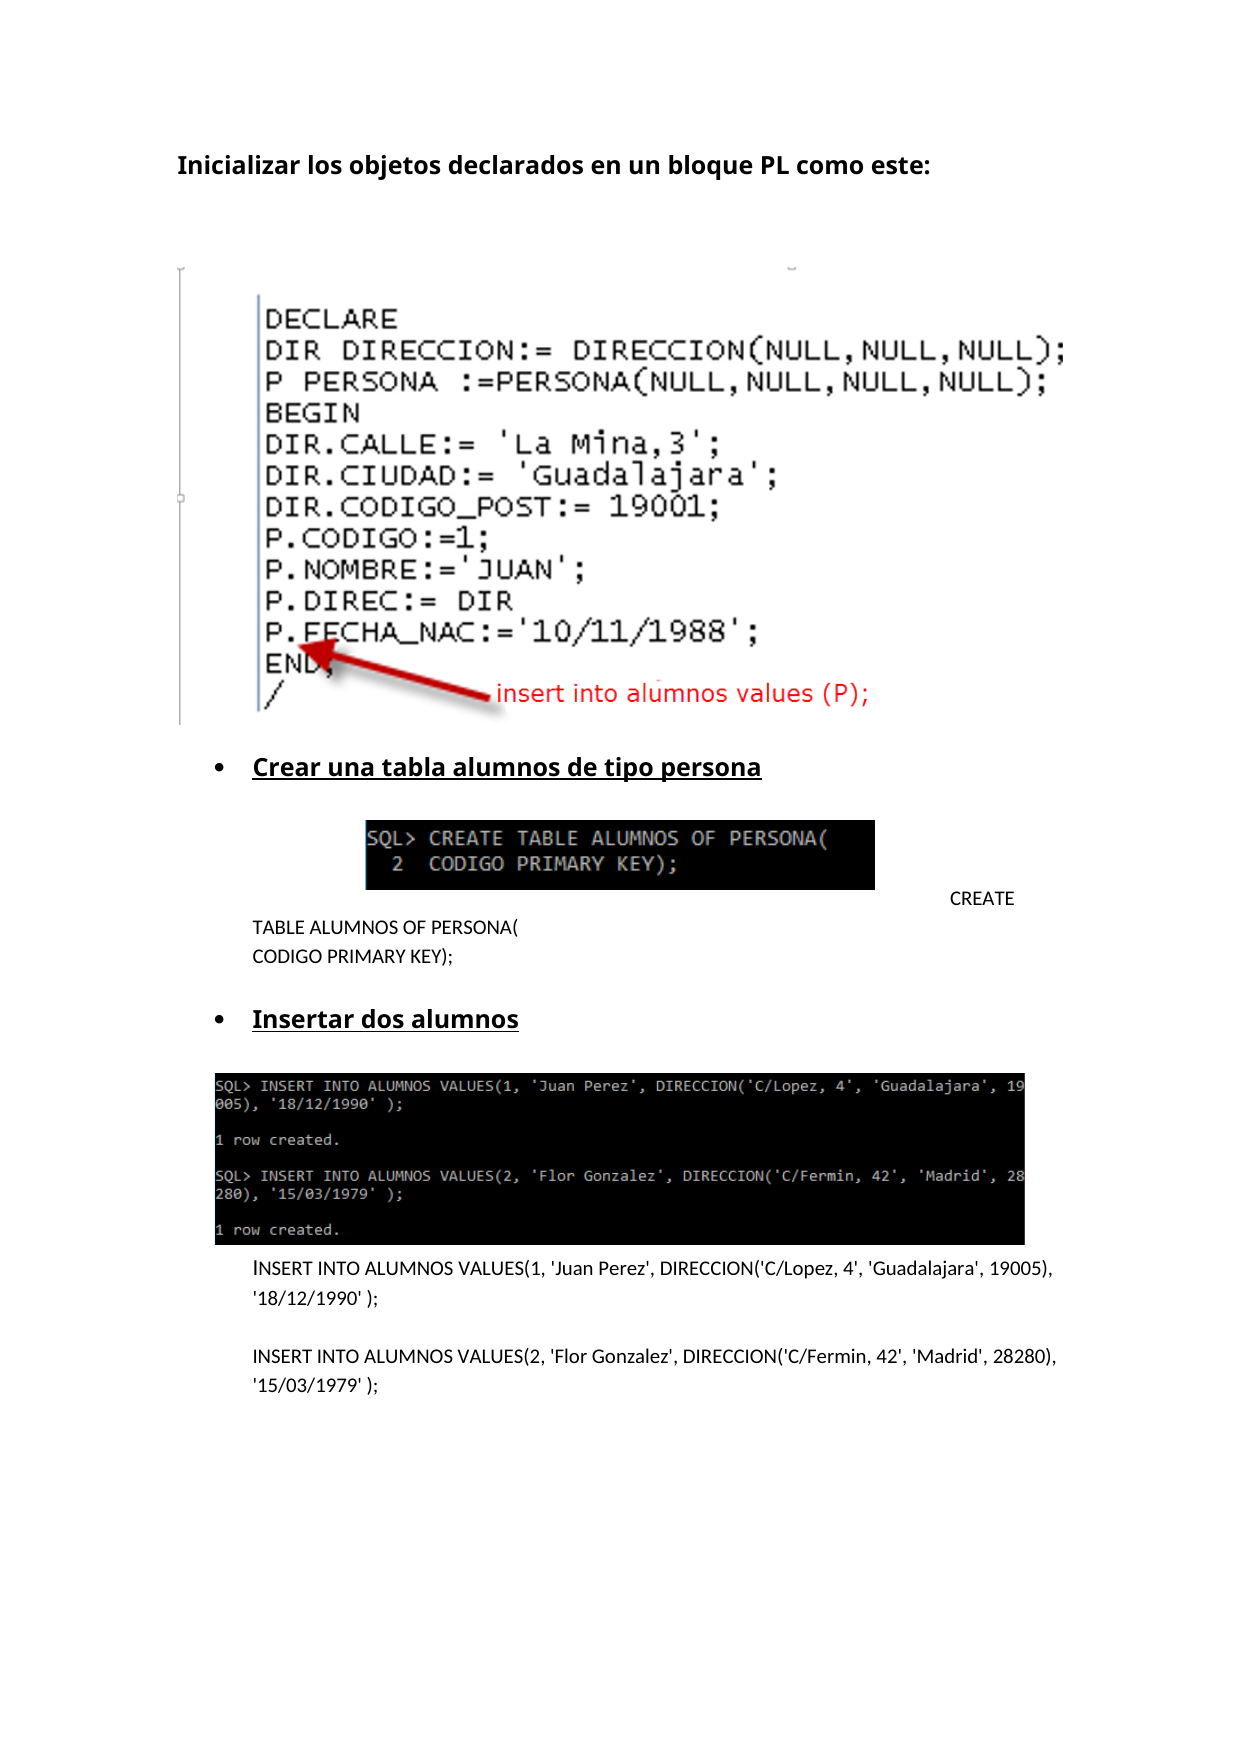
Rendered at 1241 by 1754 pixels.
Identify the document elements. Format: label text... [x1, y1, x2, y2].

picture [365, 820, 875, 890]
text Inicializar los objetos declarados en un bloque PL como este: [177, 148, 1063, 182]
list INSERT INTO ALUMNOS VALUES(2, 'Flor Gonzalez', DIRECCION('C/Fermin, 42', 'Madrid', 28280), '15/03/1979' ); [252, 1343, 1063, 1398]
list Crear una tabla alumnos de tipo persona [215, 749, 1063, 783]
picture [214, 1073, 1026, 1245]
picture [177, 267, 1063, 725]
list INSERT INTO ALUMNOS VALUES(1, 'Juan Perez', DIRECCION('C/Lopez, 4', 'Guadalajara', 19005), '18/12/1990' ); [252, 1073, 1063, 1310]
list CODIGO PRIMARY KEY); [252, 943, 1063, 969]
list Insertar dos alumnos [215, 1002, 1063, 1036]
list CREATE TABLE ALUMNOS OF PERSONA( [252, 885, 1063, 940]
